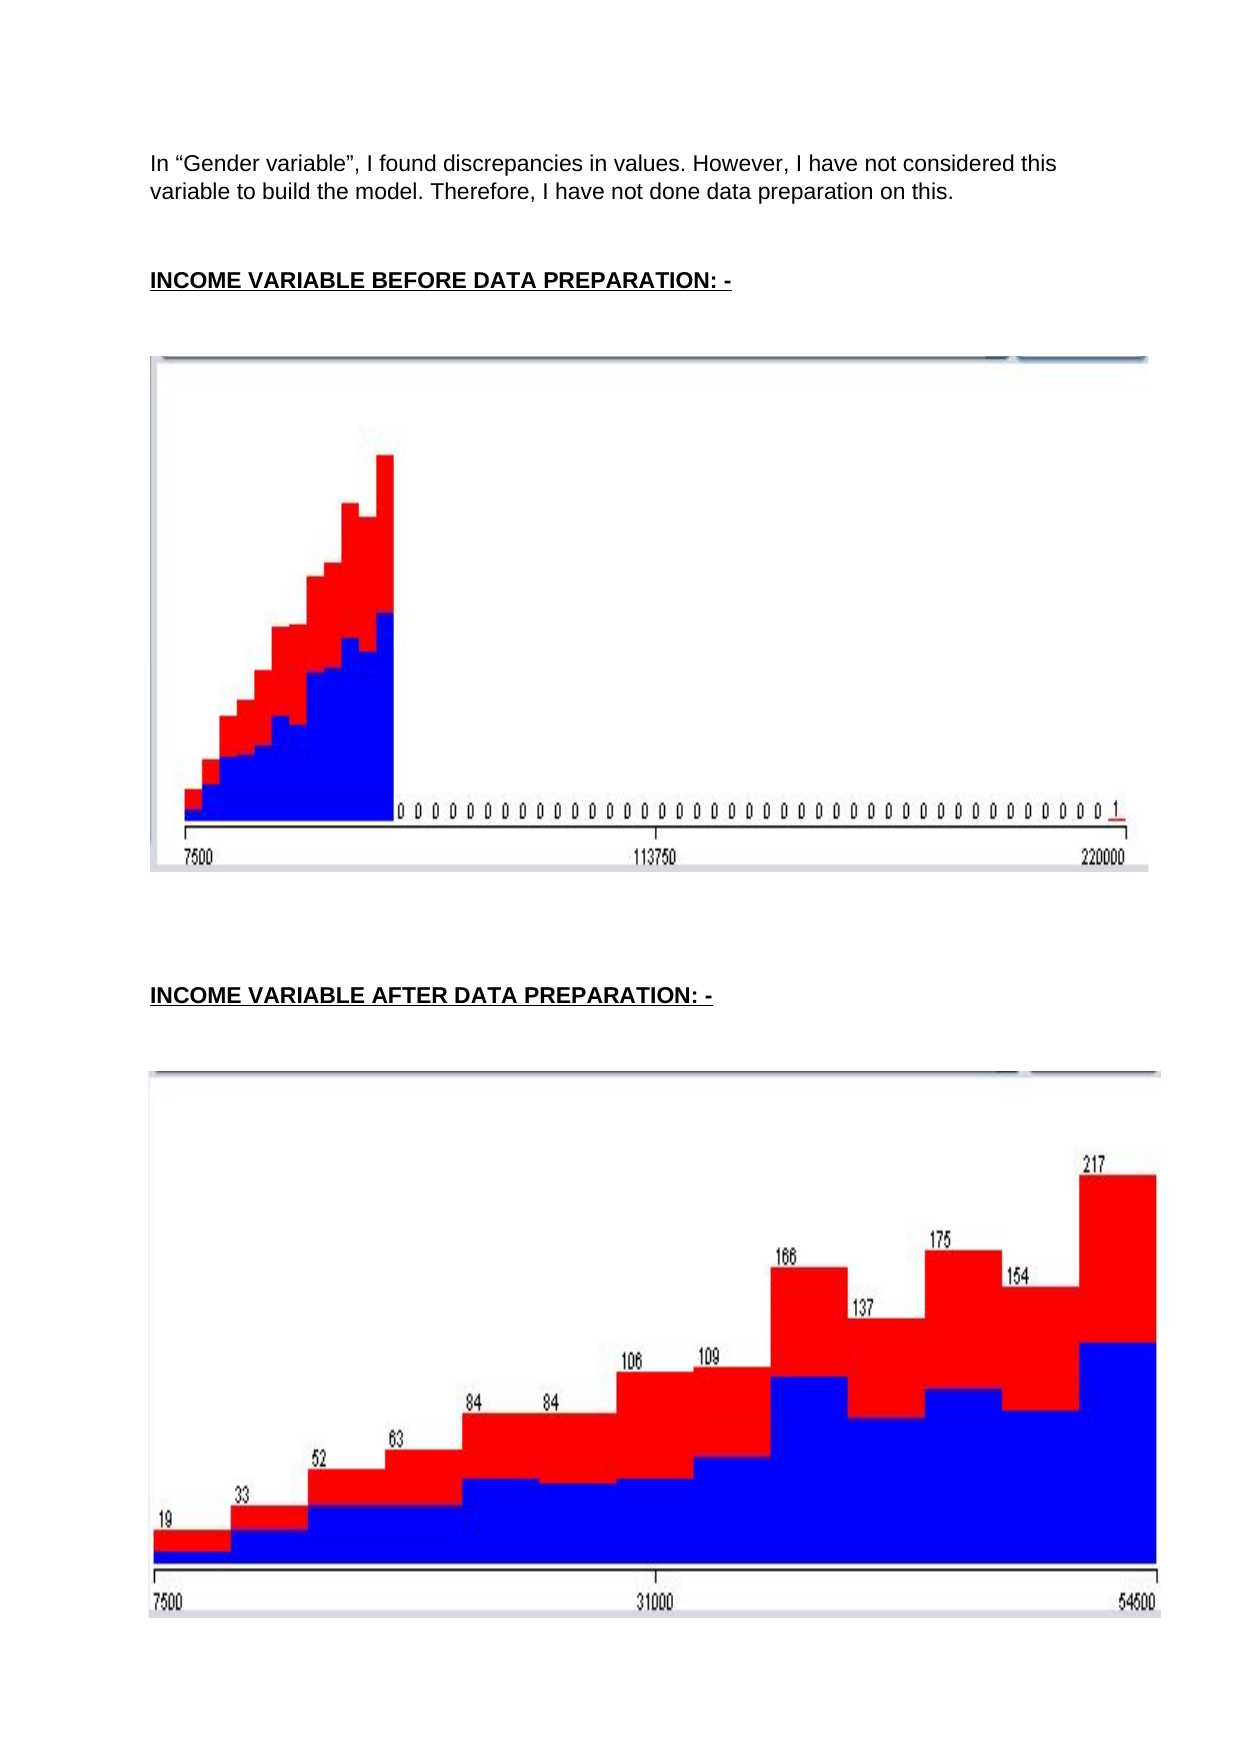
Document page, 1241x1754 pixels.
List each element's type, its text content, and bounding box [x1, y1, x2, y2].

text INCOME VARIABLE AFTER DATA PREPARATION: - [150, 982, 1090, 1008]
text In “Gender variable”, I found discrepancies in values. However, I have not considered this variable to build the model. Therefore, I have not done data preparation on this. [150, 150, 1090, 204]
text INCOME VARIABLE BEFORE DATA PREPARATION: - [150, 267, 1090, 293]
